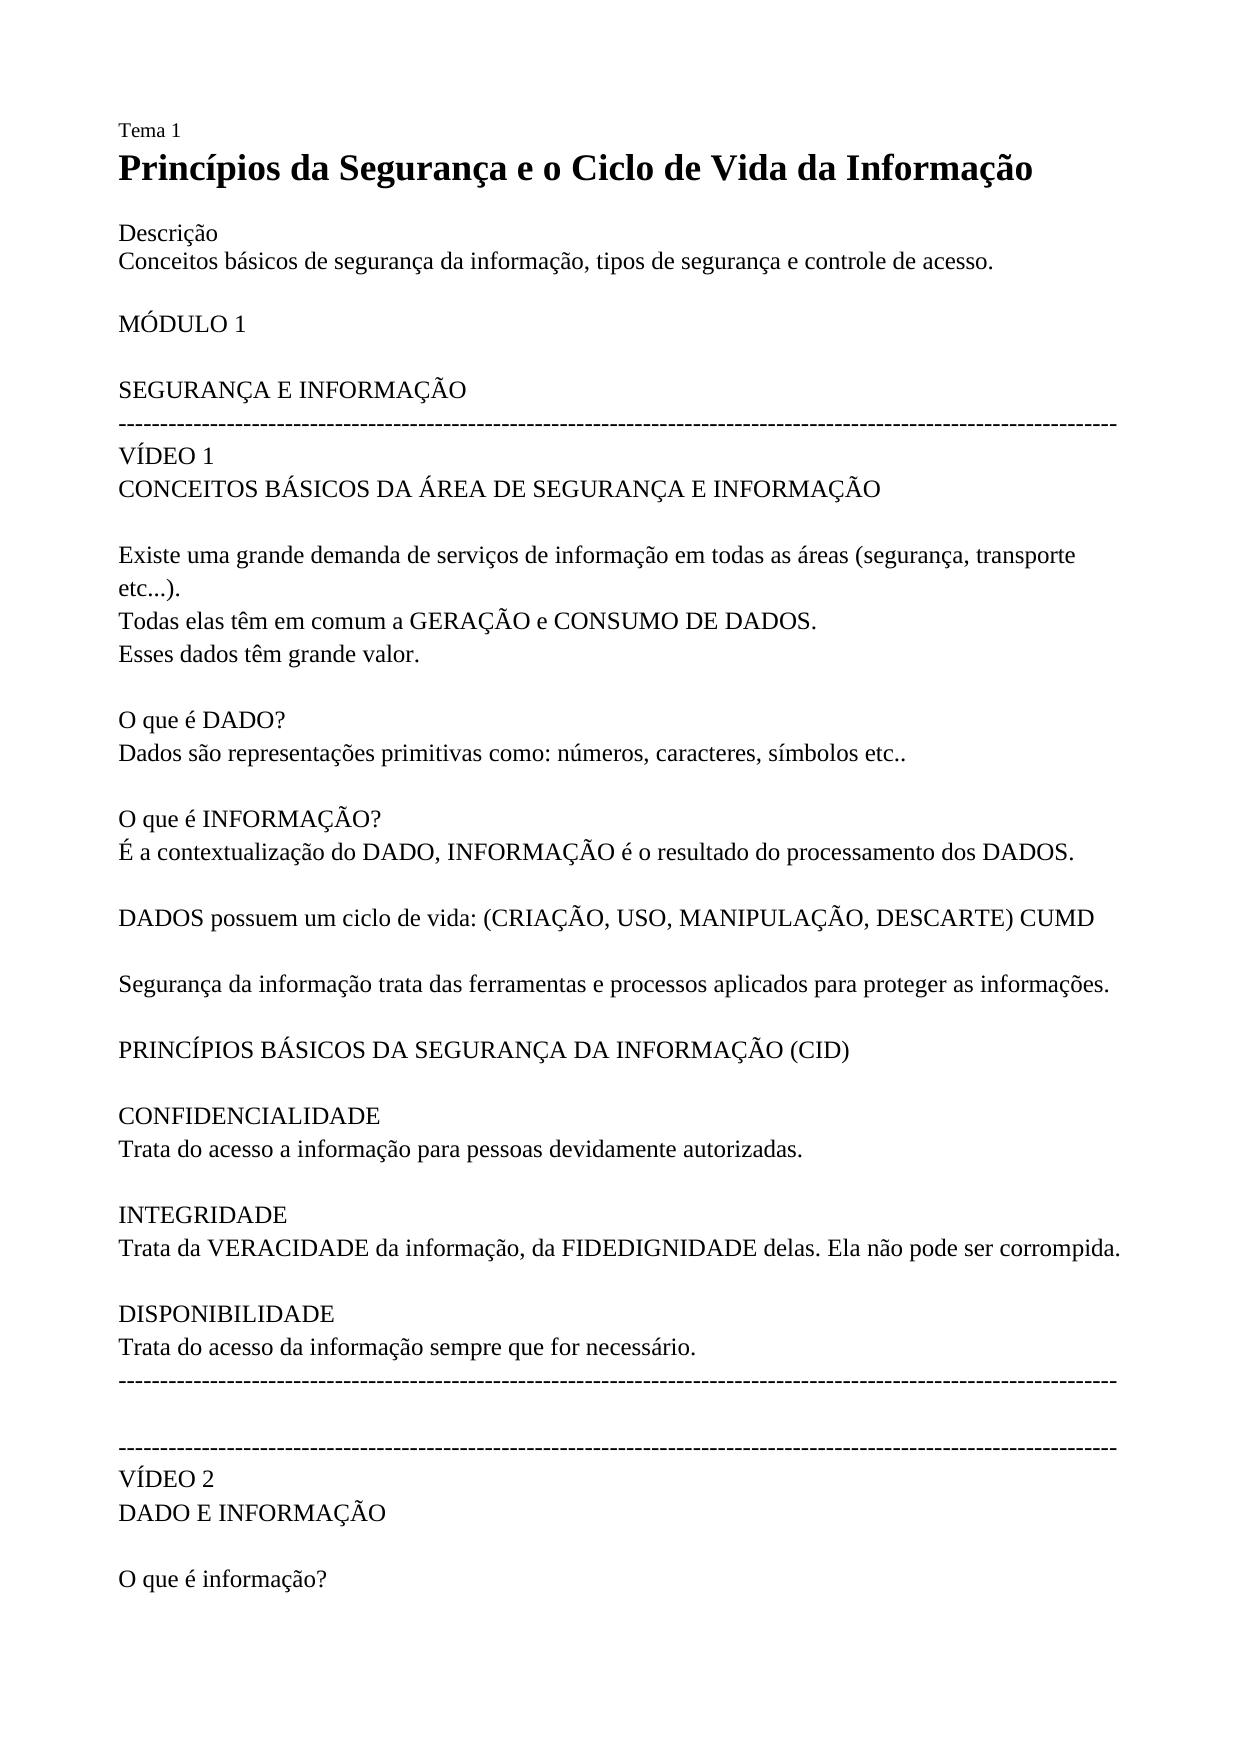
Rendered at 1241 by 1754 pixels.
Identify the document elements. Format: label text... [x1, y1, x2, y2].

text O que é INFORMAÇÃO? [118, 804, 1122, 833]
text VÍDEO 2 [118, 1464, 1122, 1493]
text VÍDEO 1 [118, 441, 1122, 470]
text Todas elas têm em comum a GERAÇÃO e CONSUMO DE DADOS. [118, 606, 1122, 635]
text INTEGRIDADE [118, 1200, 1122, 1229]
text DADO E INFORMAÇÃO [118, 1498, 1122, 1526]
subtitle Princípios da Segurança e o Ciclo de Vida da Informação [118, 146, 1122, 189]
text O que é DADO? [118, 705, 1122, 734]
text DISPONIBILIDADE [118, 1299, 1122, 1328]
text ------------------------------------------------------------------------------------------------------------------------ [118, 408, 1122, 437]
text MÓDULO 1 [118, 309, 1122, 338]
text Esses dados têm grande valor. [118, 639, 1122, 668]
text Existe uma grande demanda de serviços de informação em todas as áreas (segurança, transporte etc...). [118, 540, 1122, 602]
text Descrição [118, 218, 1122, 246]
text É a contextualização do DADO, INFORMAÇÃO é o resultado do processamento dos DADOS. [118, 837, 1122, 866]
text ------------------------------------------------------------------------------------------------------------------------ [118, 1366, 1122, 1394]
text Tema 1 [118, 118, 1122, 142]
text PRINCÍPIOS BÁSICOS DA SEGURANÇA DA INFORMAÇÃO (CID) [118, 1035, 1122, 1064]
text Dados são representações primitivas como: números, caracteres, símbolos etc.. [118, 738, 1122, 767]
text Conceitos básicos de segurança da informação, tipos de segurança e controle de acesso. [118, 246, 1122, 275]
text ------------------------------------------------------------------------------------------------------------------------ [118, 1432, 1122, 1460]
text CONCEITOS BÁSICOS DA ÁREA DE SEGURANÇA E INFORMAÇÃO [118, 474, 1122, 503]
text DADOS possuem um ciclo de vida: (CRIAÇÃO, USO, MANIPULAÇÃO, DESCARTE) CUMD [118, 903, 1122, 932]
text CONFIDENCIALIDADE [118, 1101, 1122, 1130]
text Segurança da informação trata das ferramentas e processos aplicados para proteger as informações. [118, 969, 1122, 998]
text Trata da VERACIDADE da informação, da FIDEDIGNIDADE delas. Ela não pode ser corrompida. [118, 1233, 1122, 1262]
text Trata do acesso da informação sempre que for necessário. [118, 1332, 1122, 1361]
text O que é informação? [118, 1564, 1122, 1592]
text SEGURANÇA E INFORMAÇÃO [118, 375, 1122, 404]
text Trata do acesso a informação para pessoas devidamente autorizadas. [118, 1134, 1122, 1163]
